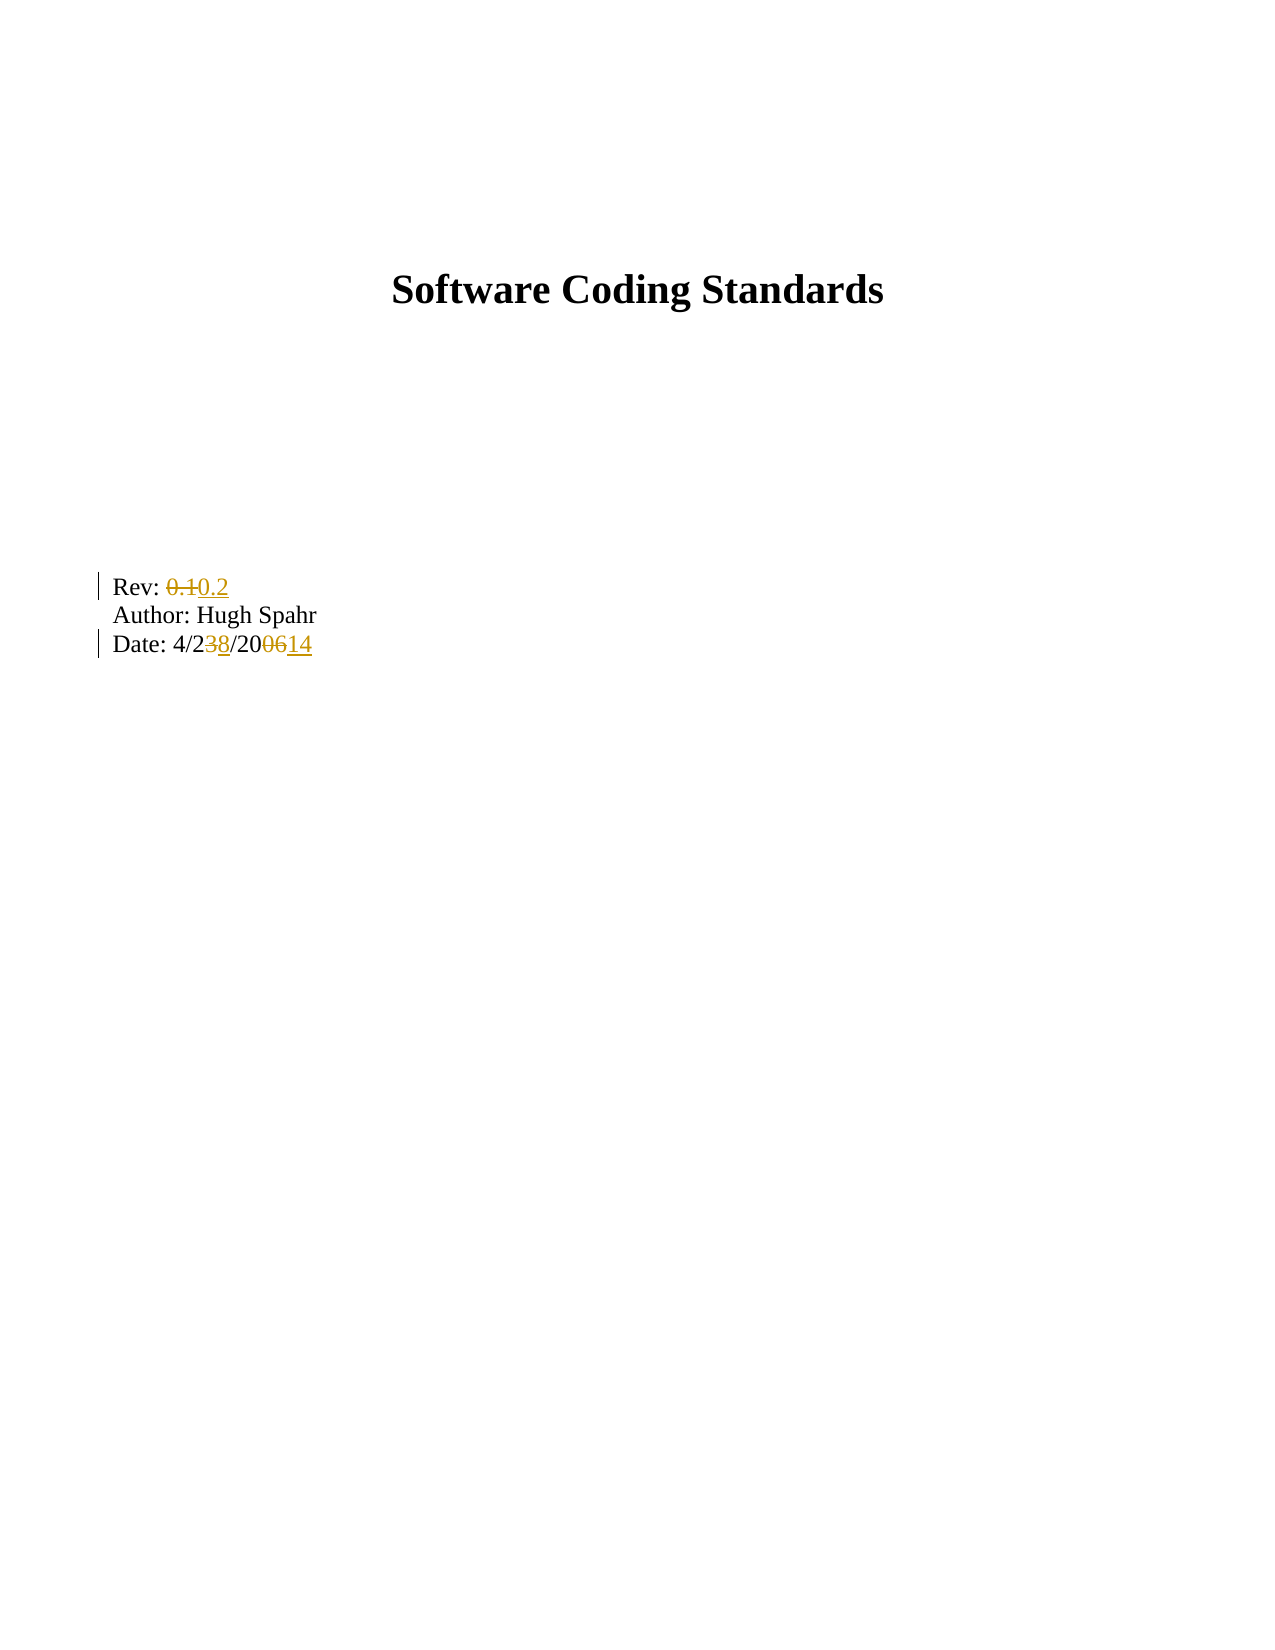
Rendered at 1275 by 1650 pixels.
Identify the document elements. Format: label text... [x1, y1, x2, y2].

text Author: Hugh Spahr [112, 600, 1162, 629]
text Date: 4/28/2014 [112, 629, 1162, 658]
text Rev: 0.2 [112, 572, 1162, 600]
text Software Coding Standards [112, 265, 1162, 313]
